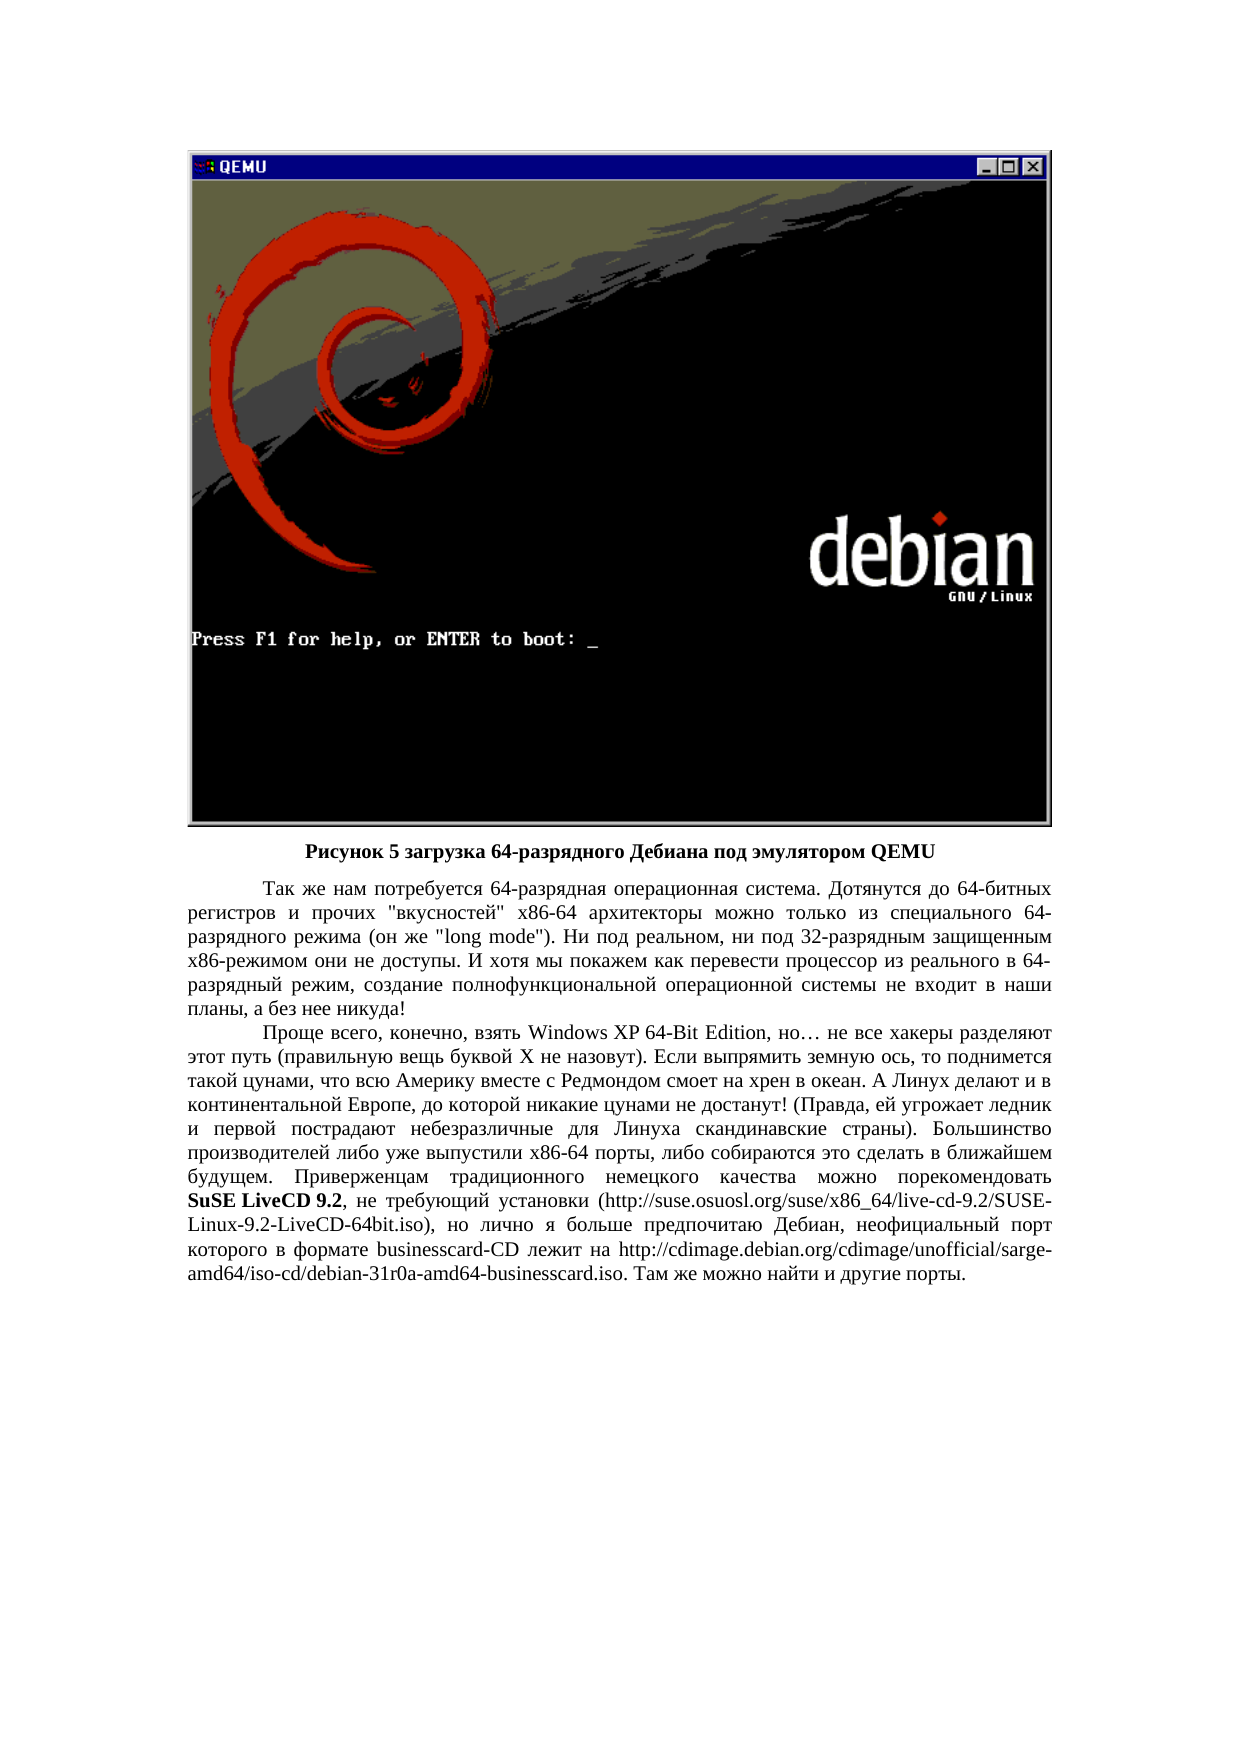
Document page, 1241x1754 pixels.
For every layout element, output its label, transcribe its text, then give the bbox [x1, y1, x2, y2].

text Так же нам потребуется 64-разрядная операционная система. Дотянутся до 64-битных регистров и прочих "вкусностей" x86-64 архитекторы можно только из специального 64-разрядного режима (он же "long mode"). Ни под реальном, ни под 32-разрядным защищенным x86-режимом они не доступы. И хотя мы покажем как перевести процессор из реального в 64-разрядный режим, создание полнофункциональной операционной системы не входит в наши планы, а без нее никуда! [187, 876, 1053, 1020]
picture [187, 150, 1052, 827]
text Рисунок 5 загрузка 64-разрядного Дебиана под эмулятором QEMU [187, 839, 1053, 863]
text Проще всего, конечно, взять Windows XP 64-Bit Edition, но… не все хакеры разделяют этот путь (правильную вещь буквой X не назовут). Если выпрямить земную ось, то поднимется такой цунами, что всю Америку вместе с Редмондом смоет на хрен в океан. А Линух делают и в континентальной Европе, до которой никакие цунами не достанут! (Правда, ей угрожает ледник и первой пострадают небезразличные для Линуха скандинавские страны). Большинство производителей либо уже выпустили x86-64 порты, либо собираются это сделать в ближайшем будущем. Приверженцам традиционного немецкого качества можно порекомендовать SuSE LiveCD 9.2, не требующий установки (http://suse.osuosl.org/suse/x86_64/live-cd-9.2/SUSE-Linux-9.2-LiveCD-64bit.iso), но лично я больше предпочитаю Дебиан, неофициальный порт которого в формате businesscard-CD лежит на http://cdimage.debian.org/cdimage/unofficial/sarge-amd64/iso-cd/debian-31r0a-amd64-businesscard.iso. Там же можно найти и другие порты. [187, 1020, 1053, 1284]
